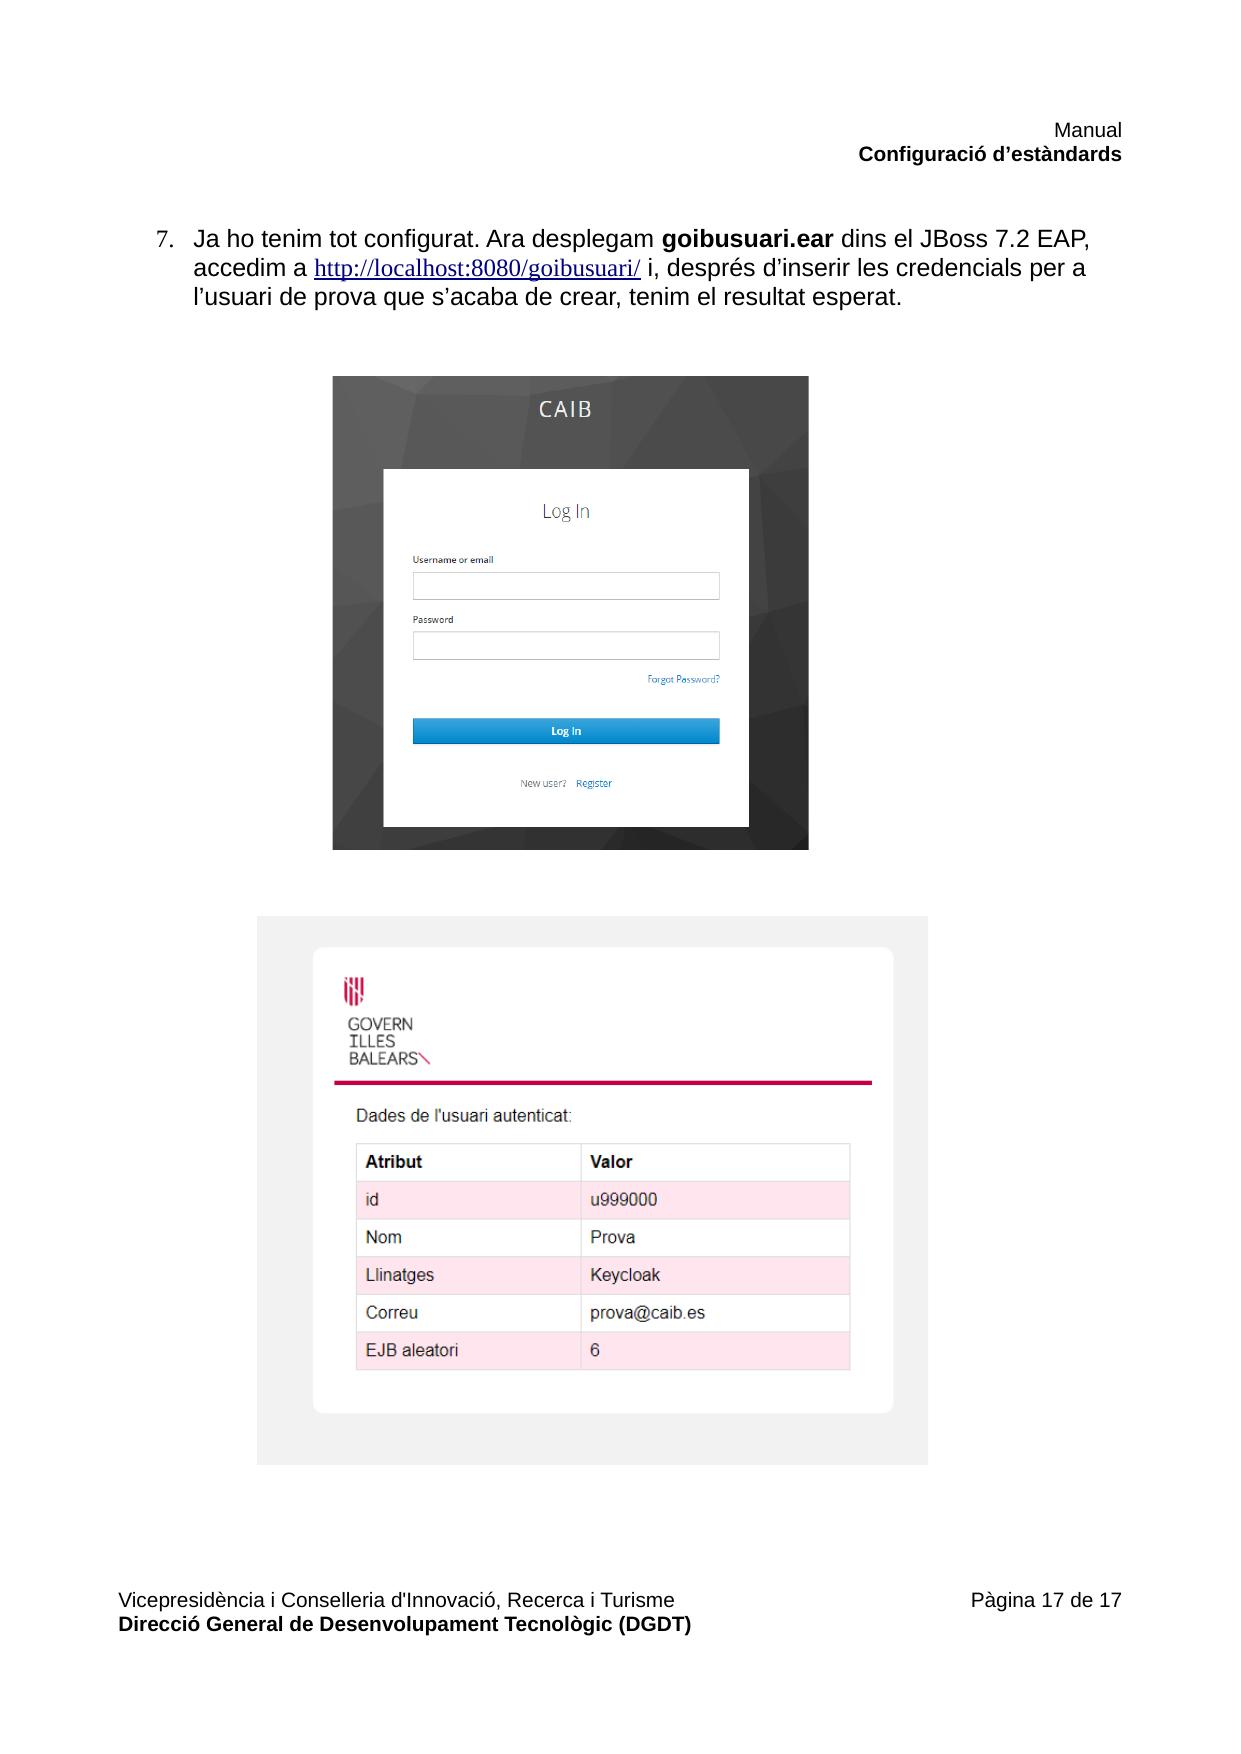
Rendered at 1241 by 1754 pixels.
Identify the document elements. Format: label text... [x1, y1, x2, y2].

picture [257, 916, 929, 1465]
picture [332, 376, 809, 850]
list Ja ho tenim tot configurat. Ara desplegam goibusuari.ear dins el JBoss 7.2 EAP, accedim a http://localhost:8080/goibusuari/ i, després d’inserir les credencials per a l’usuari de prova que s’acaba de crear, tenim el resultat esperat. [156, 224, 1122, 311]
